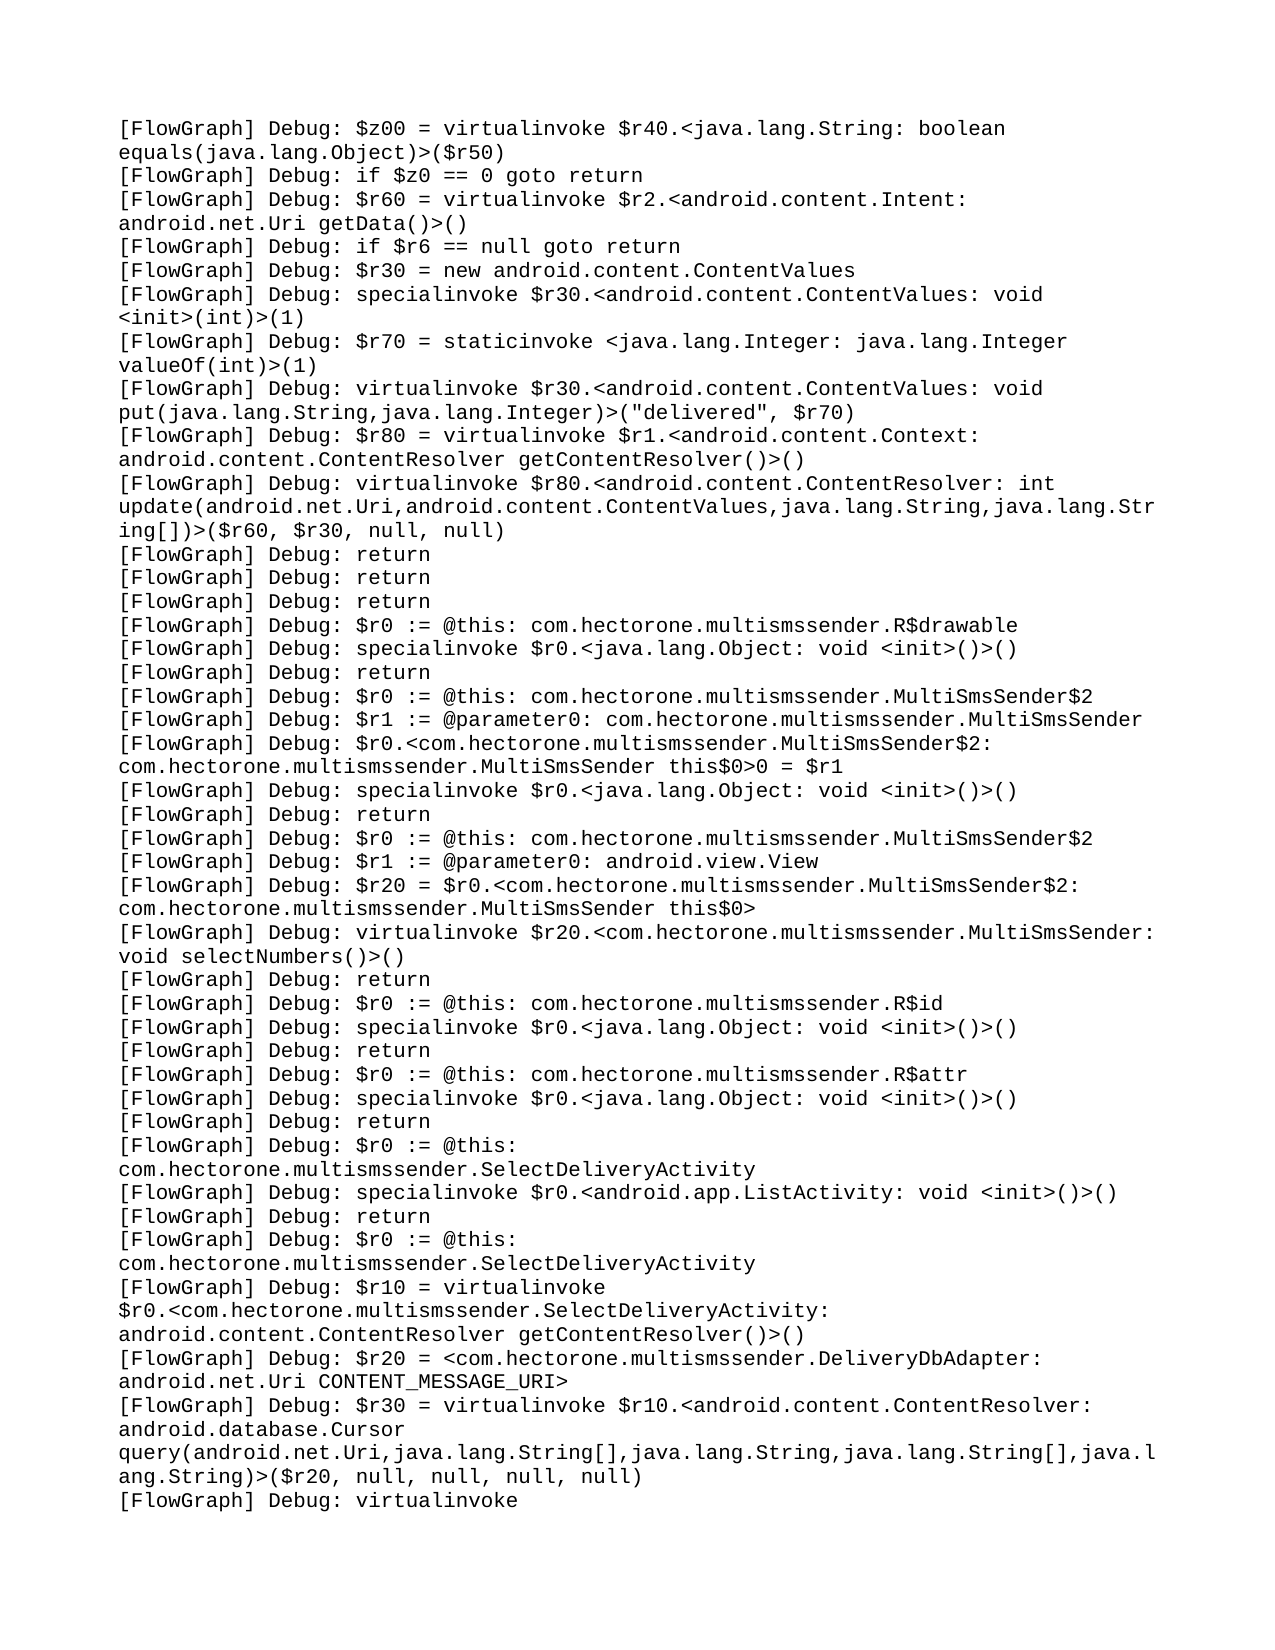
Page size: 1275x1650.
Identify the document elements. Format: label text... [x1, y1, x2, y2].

text [FlowGraph] Debug: if $r6 == null goto return [118, 236, 1157, 260]
text [FlowGraph] Debug: virtualinvoke $r80.<android.content.ContentResolver: int update(android.net.Uri,android.content.ContentValues,java.lang.String,java.lang.String[])>($r60, $r30, null, null) [118, 473, 1157, 544]
text [FlowGraph] Debug: $r20 = $r0.<com.hectorone.multismssender.MultiSmsSender$2: com.hectorone.multismssender.MultiSmsSender this$0> [118, 875, 1157, 922]
text [FlowGraph] Debug: return [118, 1111, 1157, 1135]
text [FlowGraph] Debug: return [118, 969, 1157, 993]
text [FlowGraph] Debug: $r0 := @this: com.hectorone.multismssender.R$drawable [118, 615, 1157, 638]
text [FlowGraph] Debug: $r20 = <com.hectorone.multismssender.DeliveryDbAdapter: android.net.Uri CONTENT_MESSAGE_URI> [118, 1348, 1157, 1395]
text [FlowGraph] Debug: $z00 = virtualinvoke $r40.<java.lang.String: boolean equals(java.lang.Object)>($r50) [118, 118, 1157, 165]
text [FlowGraph] Debug: return [118, 1206, 1157, 1229]
text [FlowGraph] Debug: specialinvoke $r0.<java.lang.Object: void <init>()>() [118, 1017, 1157, 1040]
text [FlowGraph] Debug: $r70 = staticinvoke <java.lang.Integer: java.lang.Integer valueOf(int)>(1) [118, 331, 1157, 378]
text [FlowGraph] Debug: return [118, 591, 1157, 615]
text [FlowGraph] Debug: $r10 = virtualinvoke $r0.<com.hectorone.multismssender.SelectDeliveryActivity: android.content.ContentResolver getContentResolver()>() [118, 1277, 1157, 1348]
text [FlowGraph] Debug: return [118, 567, 1157, 591]
text [FlowGraph] Debug: if $z0 == 0 goto return [118, 165, 1157, 189]
text [FlowGraph] Debug: virtualinvoke $r30.<android.content.ContentValues: void put(java.lang.String,java.lang.Integer)>("delivered", $r70) [118, 378, 1157, 426]
text [FlowGraph] Debug: $r1 := @parameter0: com.hectorone.multismssender.MultiSmsSender [118, 709, 1157, 733]
text [FlowGraph] Debug: $r0 := @this: com.hectorone.multismssender.MultiSmsSender$2 [118, 686, 1157, 709]
text [FlowGraph] Debug: specialinvoke $r30.<android.content.ContentValues: void <init>(int)>(1) [118, 284, 1157, 331]
text [FlowGraph] Debug: virtualinvoke $r20.<com.hectorone.multismssender.MultiSmsSender: void selectNumbers()>() [118, 922, 1157, 969]
text [FlowGraph] Debug: $r0.<com.hectorone.multismssender.MultiSmsSender$2: com.hectorone.multismssender.MultiSmsSender this$0>0 = $r1 [118, 733, 1157, 780]
text [FlowGraph] Debug: $r60 = virtualinvoke $r2.<android.content.Intent: android.net.Uri getData()>() [118, 189, 1157, 236]
text [FlowGraph] Debug: $r80 = virtualinvoke $r1.<android.content.Context: android.content.ContentResolver getContentResolver()>() [118, 426, 1157, 473]
text [FlowGraph] Debug: return [118, 662, 1157, 686]
text [FlowGraph] Debug: $r1 := @parameter0: android.view.View [118, 851, 1157, 875]
text [FlowGraph] Debug: specialinvoke $r0.<android.app.ListActivity: void <init>()>() [118, 1182, 1157, 1206]
text [FlowGraph] Debug: return [118, 1040, 1157, 1064]
text [FlowGraph] Debug: return [118, 804, 1157, 827]
text [FlowGraph] Debug: $r0 := @this: com.hectorone.multismssender.SelectDeliveryActivity [118, 1229, 1157, 1277]
text [FlowGraph] Debug: specialinvoke $r0.<java.lang.Object: void <init>()>() [118, 638, 1157, 662]
text [FlowGraph] Debug: $r0 := @this: com.hectorone.multismssender.R$attr [118, 1064, 1157, 1088]
text [FlowGraph] Debug: virtualinvoke [118, 1489, 1157, 1513]
text [FlowGraph] Debug: $r0 := @this: com.hectorone.multismssender.R$id [118, 993, 1157, 1017]
text [FlowGraph] Debug: return [118, 544, 1157, 567]
text [FlowGraph] Debug: specialinvoke $r0.<java.lang.Object: void <init>()>() [118, 780, 1157, 804]
text [FlowGraph] Debug: specialinvoke $r0.<java.lang.Object: void <init>()>() [118, 1088, 1157, 1111]
text [FlowGraph] Debug: $r30 = virtualinvoke $r10.<android.content.ContentResolver: android.database.Cursor query(android.net.Uri,java.lang.String[],java.lang.String,java.lang.String[],java.lang.String)>($r20, null, null, null, null) [118, 1395, 1157, 1489]
text [FlowGraph] Debug: $r0 := @this: com.hectorone.multismssender.SelectDeliveryActivity [118, 1135, 1157, 1182]
text [FlowGraph] Debug: $r30 = new android.content.ContentValues [118, 260, 1157, 284]
text [FlowGraph] Debug: $r0 := @this: com.hectorone.multismssender.MultiSmsSender$2 [118, 827, 1157, 851]
